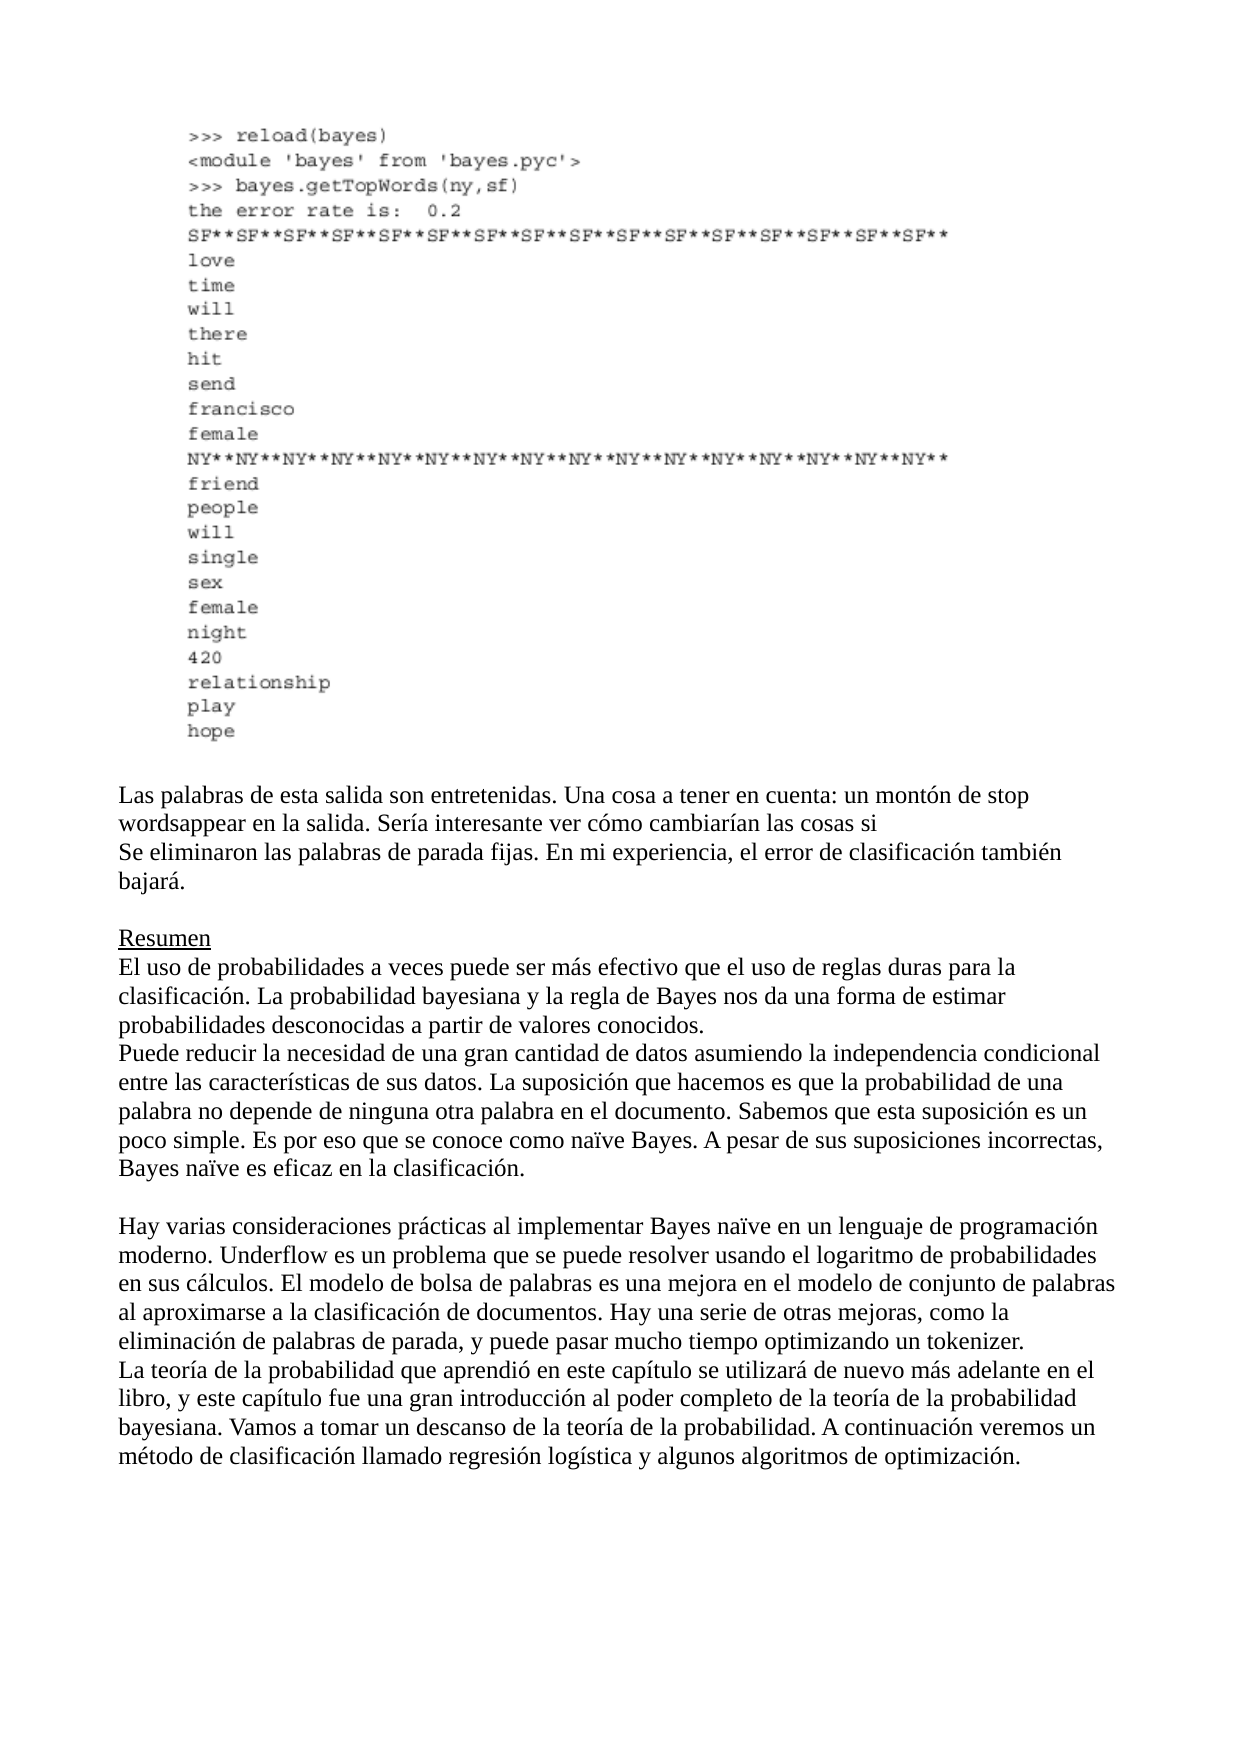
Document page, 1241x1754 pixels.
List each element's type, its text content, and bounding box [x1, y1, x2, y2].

picture [169, 118, 1071, 751]
text El uso de probabilidades a veces puede ser más efectivo que el uso de reglas duras para la clasificación. La probabilidad bayesiana y la regla de Bayes nos da una forma de estimar probabilidades desconocidas a partir de valores conocidos. Puede reducir la necesidad de una gran cantidad de datos asumiendo la independencia condicional entre las características de sus datos. La suposición que hacemos es que la probabilidad de una palabra no depende de ninguna otra palabra en el documento. Sabemos que esta suposición es un poco simple. Es por eso que se conoce como naïve Bayes. A pesar de sus suposiciones incorrectas, Bayes naïve es eficaz en la clasificación. [118, 952, 1122, 1182]
text Hay varias consideraciones prácticas al implementar Bayes naïve en un lenguaje de programación moderno. Underflow es un problema que se puede resolver usando el logaritmo de probabilidades en sus cálculos. El modelo de bolsa de palabras es una mejora en el modelo de conjunto de palabras al aproximarse a la clasificación de documentos. Hay una serie de otras mejoras, como la eliminación de palabras de parada, y puede pasar mucho tiempo optimizando un tokenizer. La teoría de la probabilidad que aprendió en este capítulo se utilizará de nuevo más adelante en el libro, y este capítulo fue una gran introducción al poder completo de la teoría de la probabilidad bayesiana. Vamos a tomar un descanso de la teoría de la probabilidad. A continuación veremos un método de clasificación llamado regresión logística y algunos algoritmos de optimización. [118, 1211, 1122, 1470]
text Las palabras de esta salida son entretenidas. Una cosa a tener en cuenta: un montón de stop wordsappear en la salida. Sería interesante ver cómo cambiarían las cosas si Se eliminaron las palabras de parada fijas. En mi experiencia, el error de clasificación también bajará. [118, 780, 1122, 895]
text Resumen [118, 923, 1122, 952]
